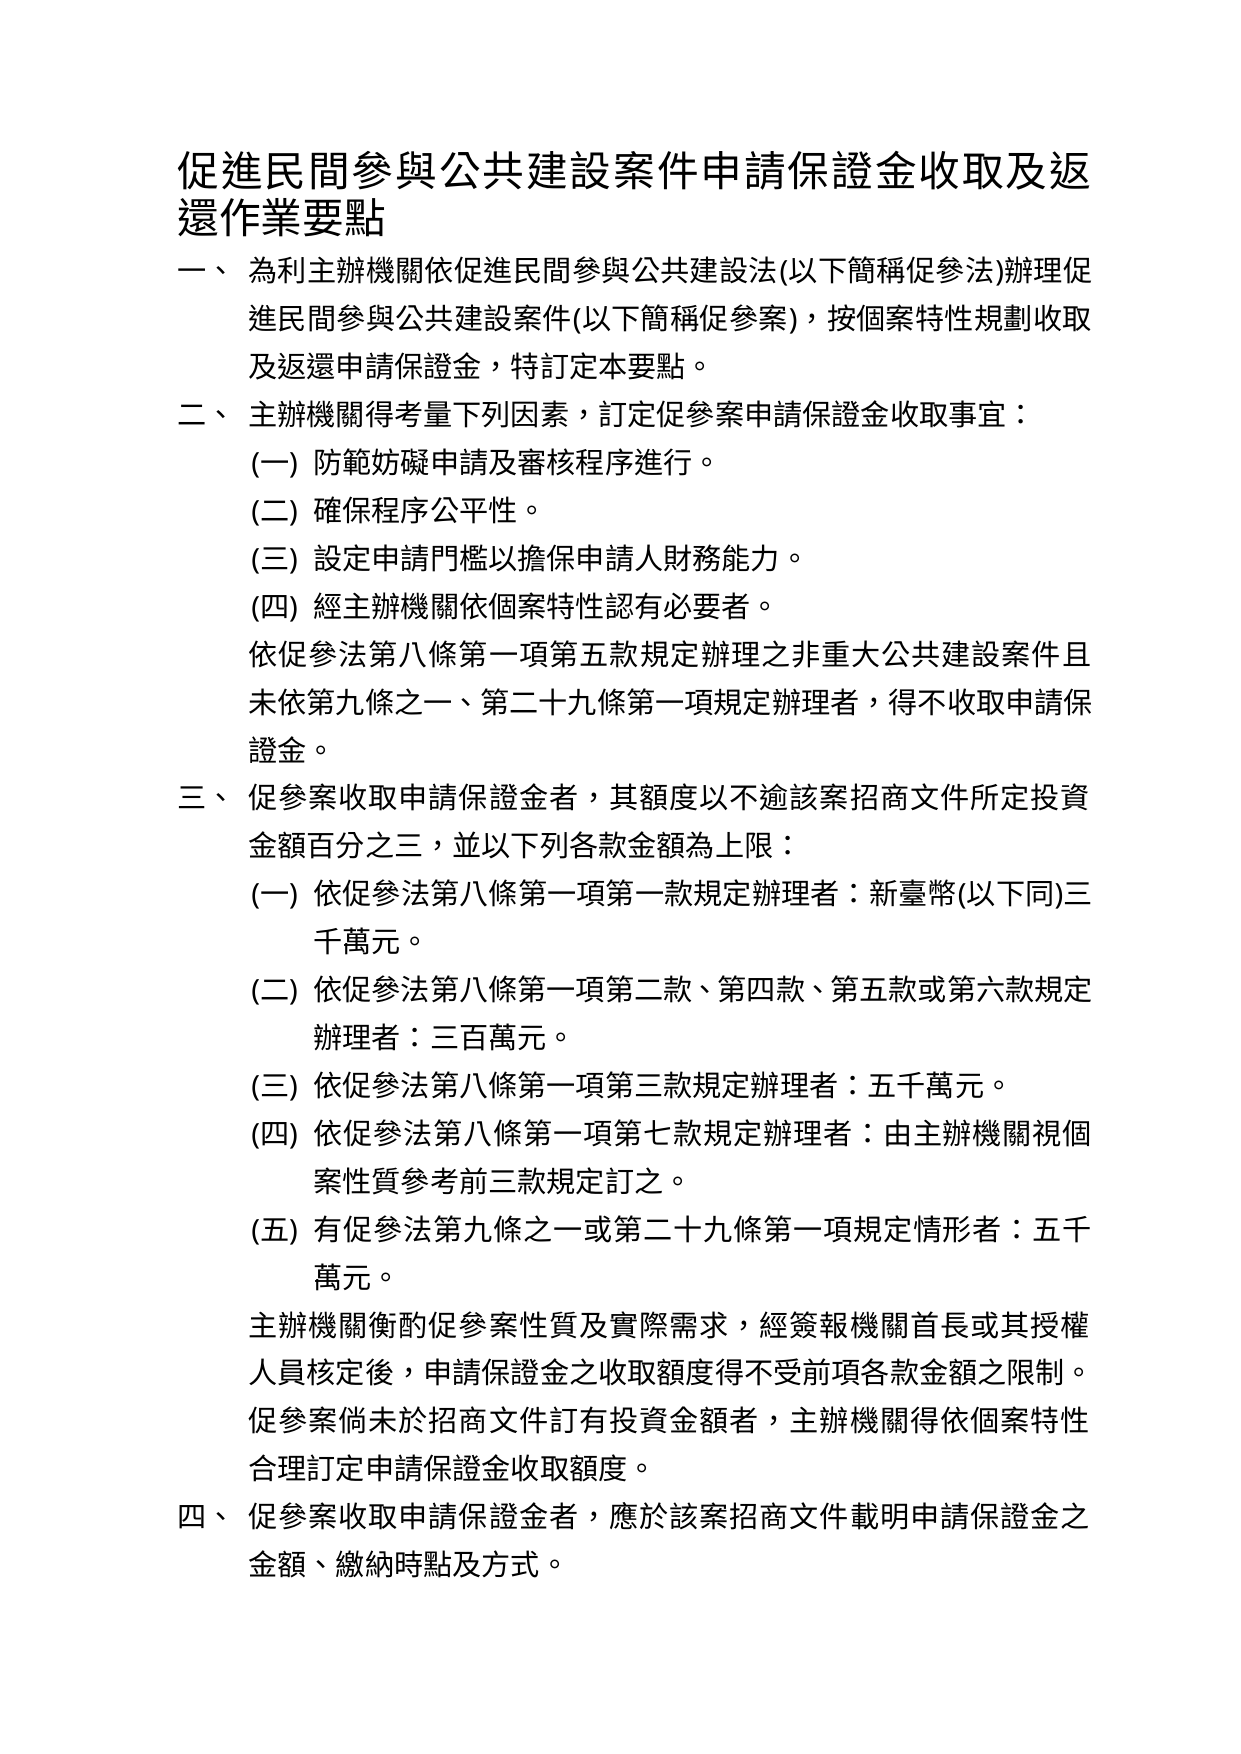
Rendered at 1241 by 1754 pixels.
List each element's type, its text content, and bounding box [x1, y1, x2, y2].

list 防範妨礙申請及審核程序進行。 [251, 435, 1092, 483]
text 依促參法第八條第一項第五款規定辦理之非重大公共建設案件且未依第九條之一、第二十九條第一項規定辦理者，得不收取申請保證金。 [248, 627, 1092, 771]
list 促參案收取申請保證金者，應於該案招商文件載明申請保證金之金額、繳納時點及方式。 [177, 1489, 1092, 1585]
list 確保程序公平性。 [251, 483, 1092, 531]
text 促進民間參與公共建設案件申請保證金收取及返還作業要點 [177, 148, 1092, 243]
list 經主辦機關依個案特性認有必要者。 [251, 579, 1092, 627]
list 依促參法第八條第一項第七款規定辦理者：由主辦機關視個案性質參考前三款規定訂之。 [251, 1106, 1092, 1202]
list 依促參法第八條第一項第三款規定辦理者：五千萬元。 [251, 1058, 1092, 1106]
text 主辦機關衡酌促參案性質及實際需求，經簽報機關首長或其授權人員核定後，申請保證金之收取額度得不受前項各款金額之限制。 [248, 1298, 1092, 1393]
list 依促參法第八條第一項第一款規定辦理者：新臺幣(以下同)三千萬元。 [251, 866, 1092, 962]
list 有促參法第九條之一或第二十九條第一項規定情形者：五千萬元。 [251, 1202, 1092, 1298]
list 主辦機關得考量下列因素，訂定促參案申請保證金收取事宜： [177, 387, 1092, 435]
list 促參案收取申請保證金者，其額度以不逾該案招商文件所定投資金額百分之三，並以下列各款金額為上限： [177, 771, 1092, 866]
list 為利主辦機關依促進民間參與公共建設法(以下簡稱促參法)辦理促進民間參與公共建設案件(以下簡稱促參案)，按個案特性規劃收取及返還申請保證金，特訂定本要點。 [177, 243, 1092, 387]
list 依促參法第八條第一項第二款、第四款、第五款或第六款規定辦理者：三百萬元。 [251, 962, 1092, 1058]
text 促參案倘未於招商文件訂有投資金額者，主辦機關得依個案特性合理訂定申請保證金收取額度。 [248, 1393, 1092, 1489]
list 設定申請門檻以擔保申請人財務能力。 [251, 531, 1092, 579]
